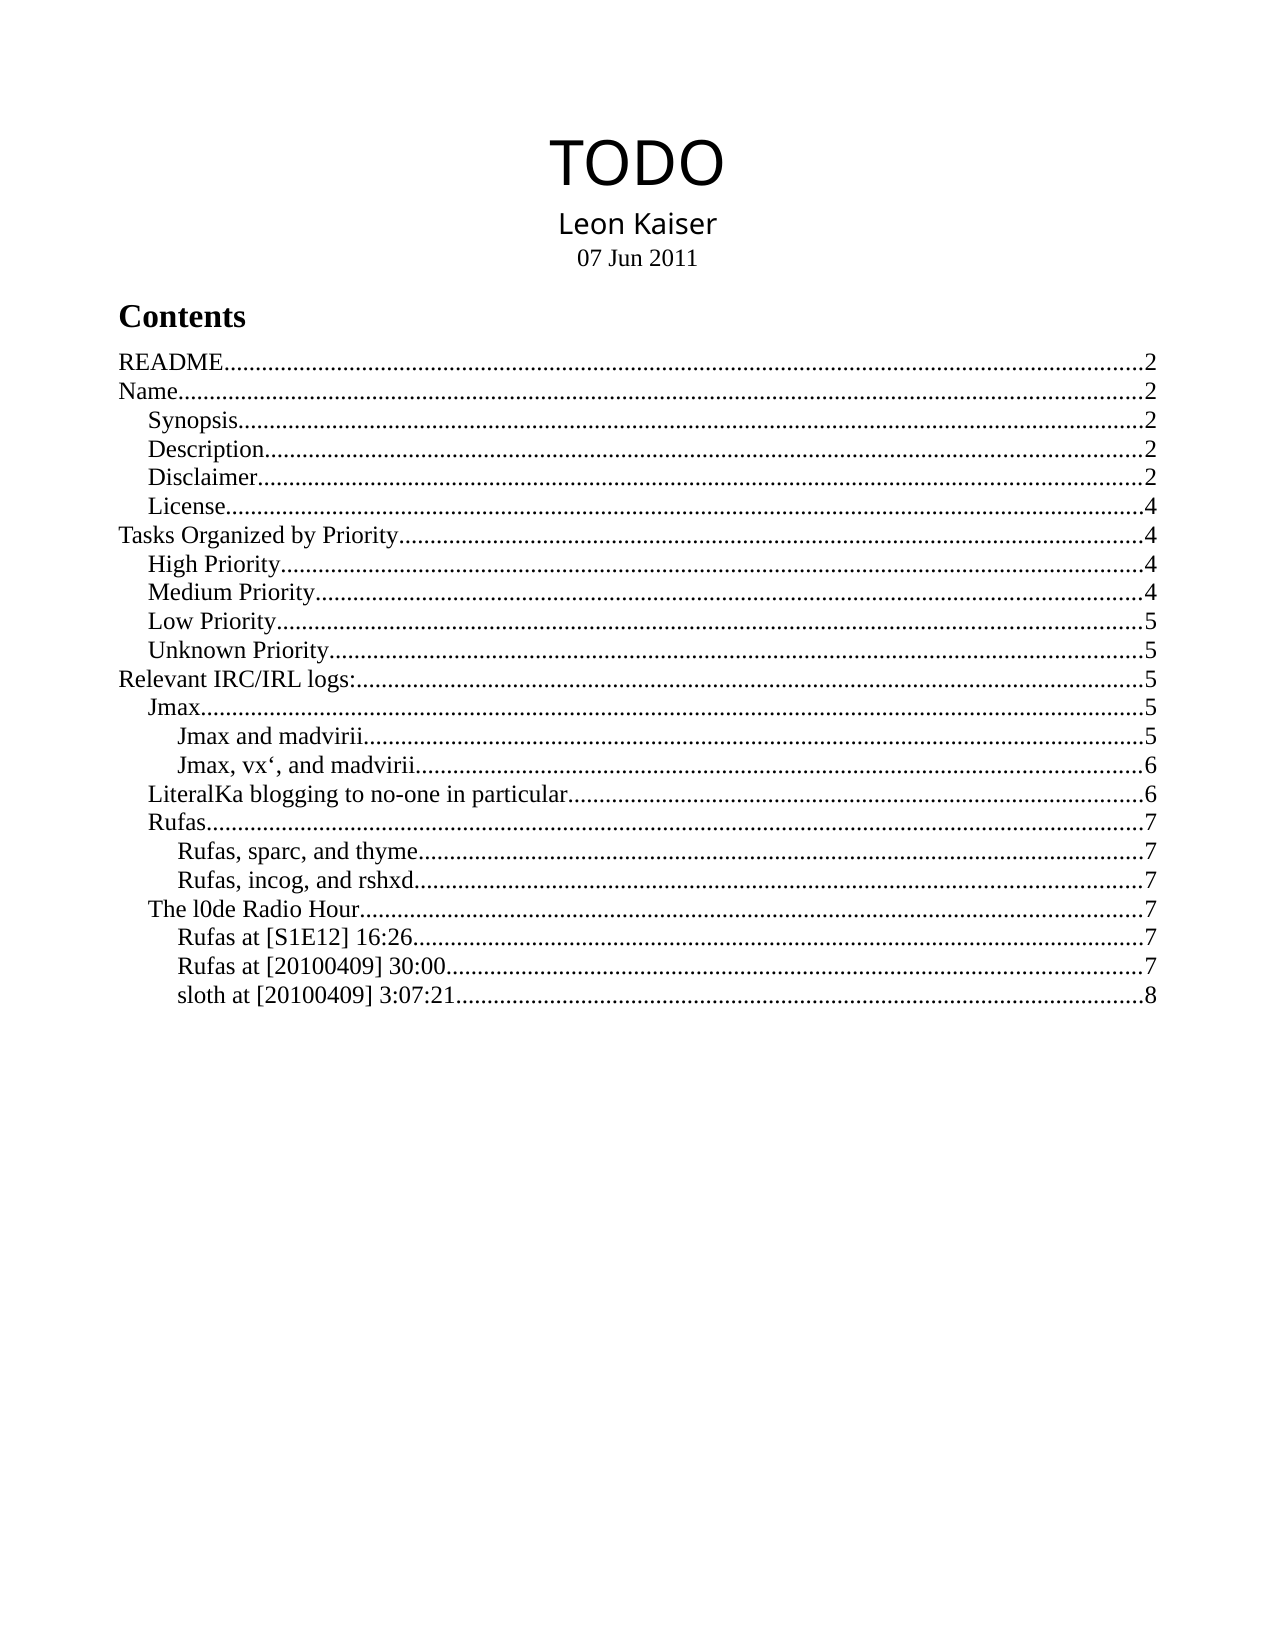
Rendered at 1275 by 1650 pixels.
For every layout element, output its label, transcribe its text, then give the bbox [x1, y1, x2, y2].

text Leon Kaiser [118, 203, 1157, 243]
text sloth at [20100409] 3:07:21 8 [177, 980, 1157, 1009]
text 07 Jun 2011 [118, 243, 1157, 272]
text Name 2 [118, 376, 1157, 405]
text Jmax and madvirii 5 [177, 721, 1157, 750]
text Unknown Priority 5 [148, 635, 1157, 664]
text Disclaimer 2 [148, 462, 1157, 491]
text The l0de Radio Hour 7 [148, 894, 1157, 922]
text LiteralKa blogging to no-one in particular 6 [148, 779, 1157, 807]
text Jmax, vx‘, and madvirii 6 [177, 750, 1157, 779]
text Relevant IRC/IRL logs: 5 [118, 664, 1157, 692]
text Rufas at [S1E12] 16:26 7 [177, 922, 1157, 951]
text Rufas 7 [148, 807, 1157, 836]
text Rufas at [20100409] 30:00 7 [177, 951, 1157, 980]
text Rufas, incog, and rshxd 7 [177, 865, 1157, 894]
text Low Priority 5 [148, 606, 1157, 635]
text Tasks Organized by Priority 4 [118, 520, 1157, 549]
text License 4 [148, 491, 1157, 520]
text Description 2 [148, 434, 1157, 462]
text Jmax 5 [148, 692, 1157, 721]
text README 2 [118, 347, 1157, 376]
text Synopsis 2 [148, 405, 1157, 434]
text Medium Priority 4 [148, 577, 1157, 606]
text High Priority 4 [148, 549, 1157, 577]
subtitle Contents [118, 297, 1157, 335]
text TODO [118, 118, 1157, 203]
text Rufas, sparc, and thyme 7 [177, 836, 1157, 865]
